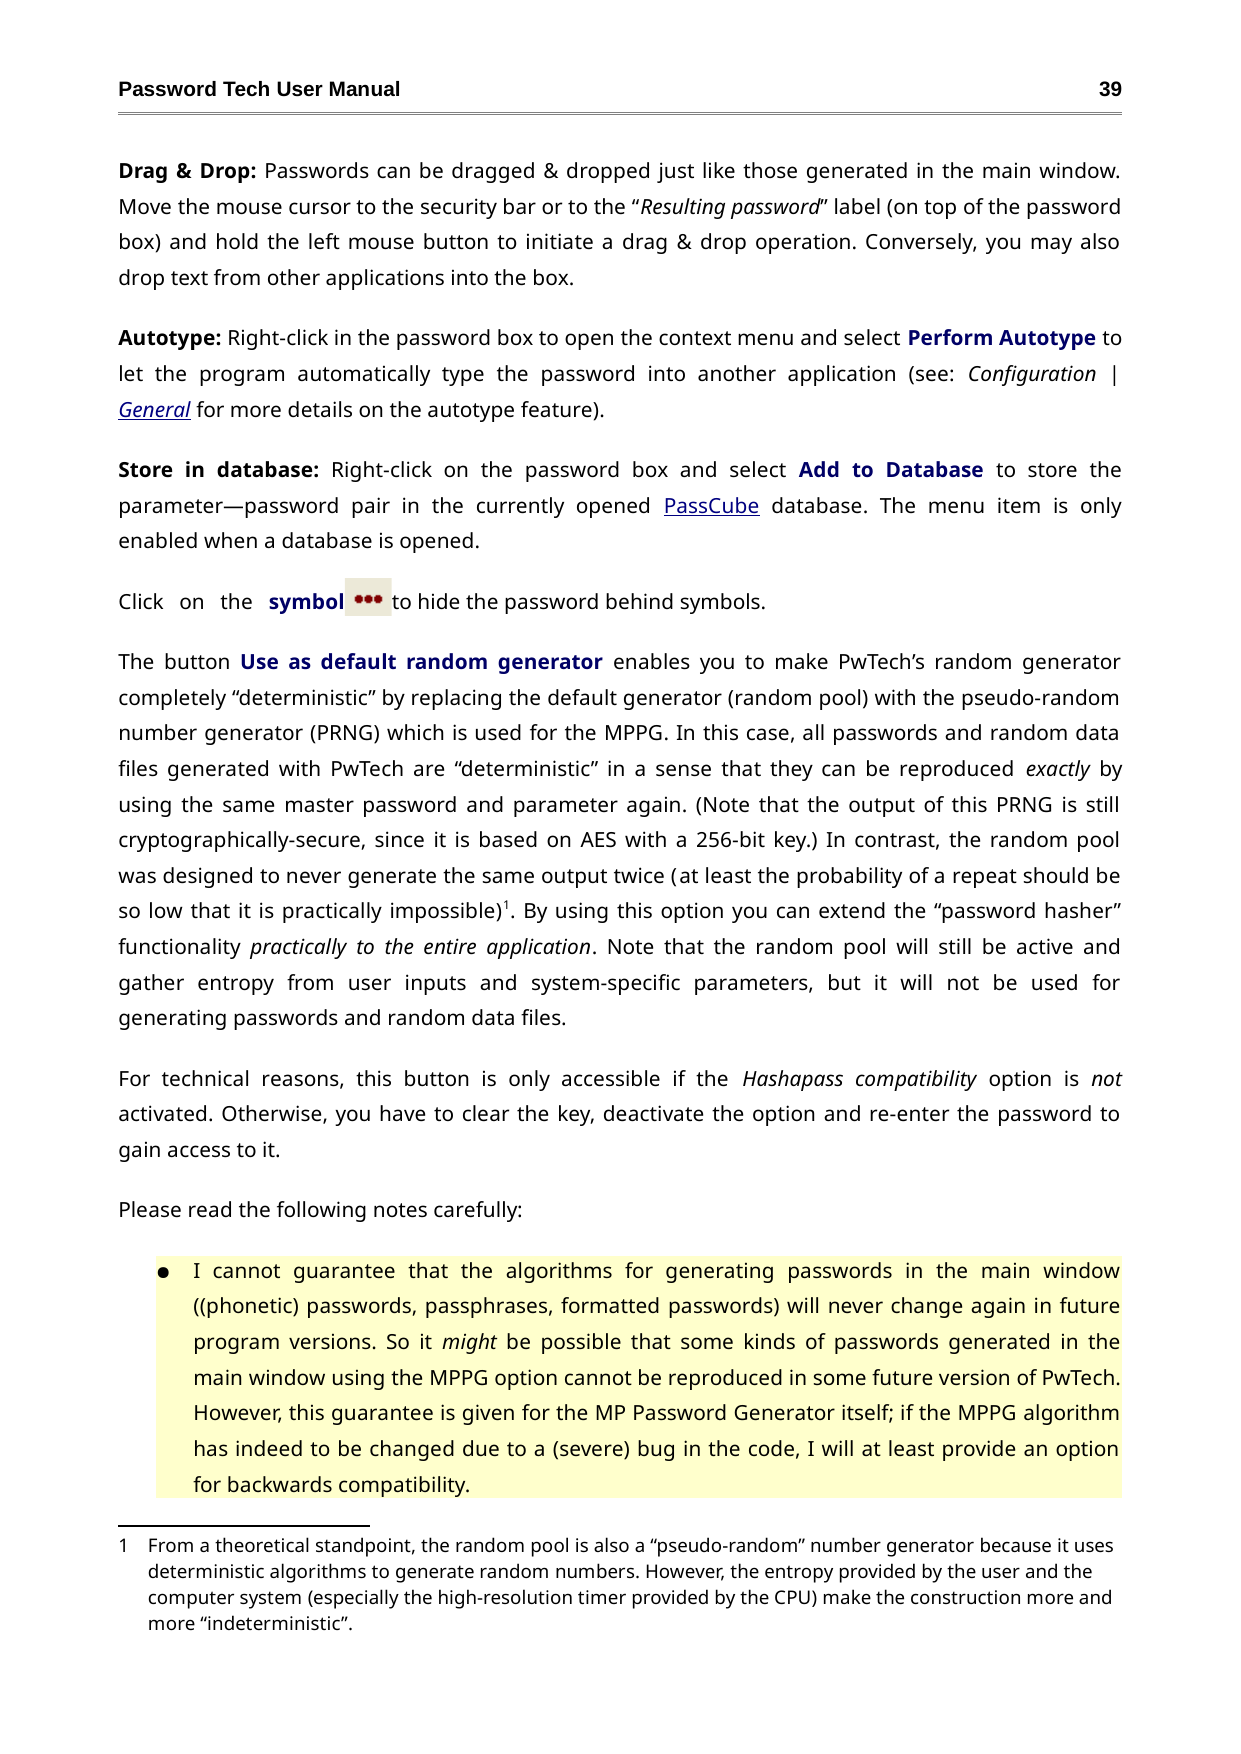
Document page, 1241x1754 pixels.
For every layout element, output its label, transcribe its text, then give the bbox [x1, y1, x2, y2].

list I cannot guarantee that the algorithms for generating passwords in the main window ((phonetic) passwords, passphrases, formatted passwords) will never change again in future program versions. So it might be possible that some kinds of passwords generated in the main window using the MPPG option cannot be reproduced in some future version of PwTech. However, this guarantee is given for the MP Password Generator itself; if the MPPG algorithm has indeed to be changed due to a (severe) bug in the code, I will at least provide an option for backwards compatibility. [156, 1256, 1122, 1498]
text Click on the symbol [118, 587, 344, 615]
text Autotype: Right-click in the password box to open the context menu and select Perform Autotype to let the program automatically type the password into another application (see: Configuration | General for more details on the autotype feature). [118, 323, 1122, 423]
text For technical reasons, this button is only accessible if the Hashapass compatibility option is not activated. Otherwise, you have to clear the key, deactivate the option and re-enter the password to gain access to it. [118, 1064, 1122, 1163]
text Store in database: Right-click on the password box and select Add to Database to store the parameter—password pair in the currently opened PassCube database. The menu item is only enabled when a database is opened. [118, 455, 1122, 555]
text From a theoretical standpoint, the random pool is also a “pseudo-random” number generator because it uses deterministic algorithms to generate random numbers. However, the entropy provided by the user and the computer system (especially the high-resolution timer provided by the CPU) make the construction more and more “indeterministic”. [118, 1532, 1122, 1636]
text Drag & Drop: Passwords can be dragged & dropped just like those generated in the main window. Move the mouse cursor to the security bar or to the “Resulting password” label (on top of the password box) and hold the left mouse button to initiate a drag & drop operation. Conversely, you may also drop text from other applications into the box. [118, 156, 1122, 291]
text to hide the password behind symbols. [392, 587, 1122, 615]
text The button Use as default random generator enables you to make PwTech’s random generator completely “deterministic” by replacing the default generator (random pool) with the pseudo-random number generator (PRNG) which is used for the MPPG. In this case, all passwords and random data files generated with PwTech are “deterministic” in a sense that they can be reproduced exactly by using the same master password and parameter again. (Note that the output of this PRNG is still cryptographically-secure, since it is based on AES with a 256-bit key.) In contrast, the random pool was designed to never generate the same output twice (at least the probability of a repeat should be so low that it is practically impossible). By using this option you can extend the “password hasher” functionality practically to the entire application. Note that the random pool will still be active and gather entropy from user inputs and system-specific parameters, but it will not be used for generating passwords and random data files. [118, 647, 1122, 1032]
text Please read the following notes carefully: [118, 1195, 1122, 1224]
picture [344, 578, 392, 616]
